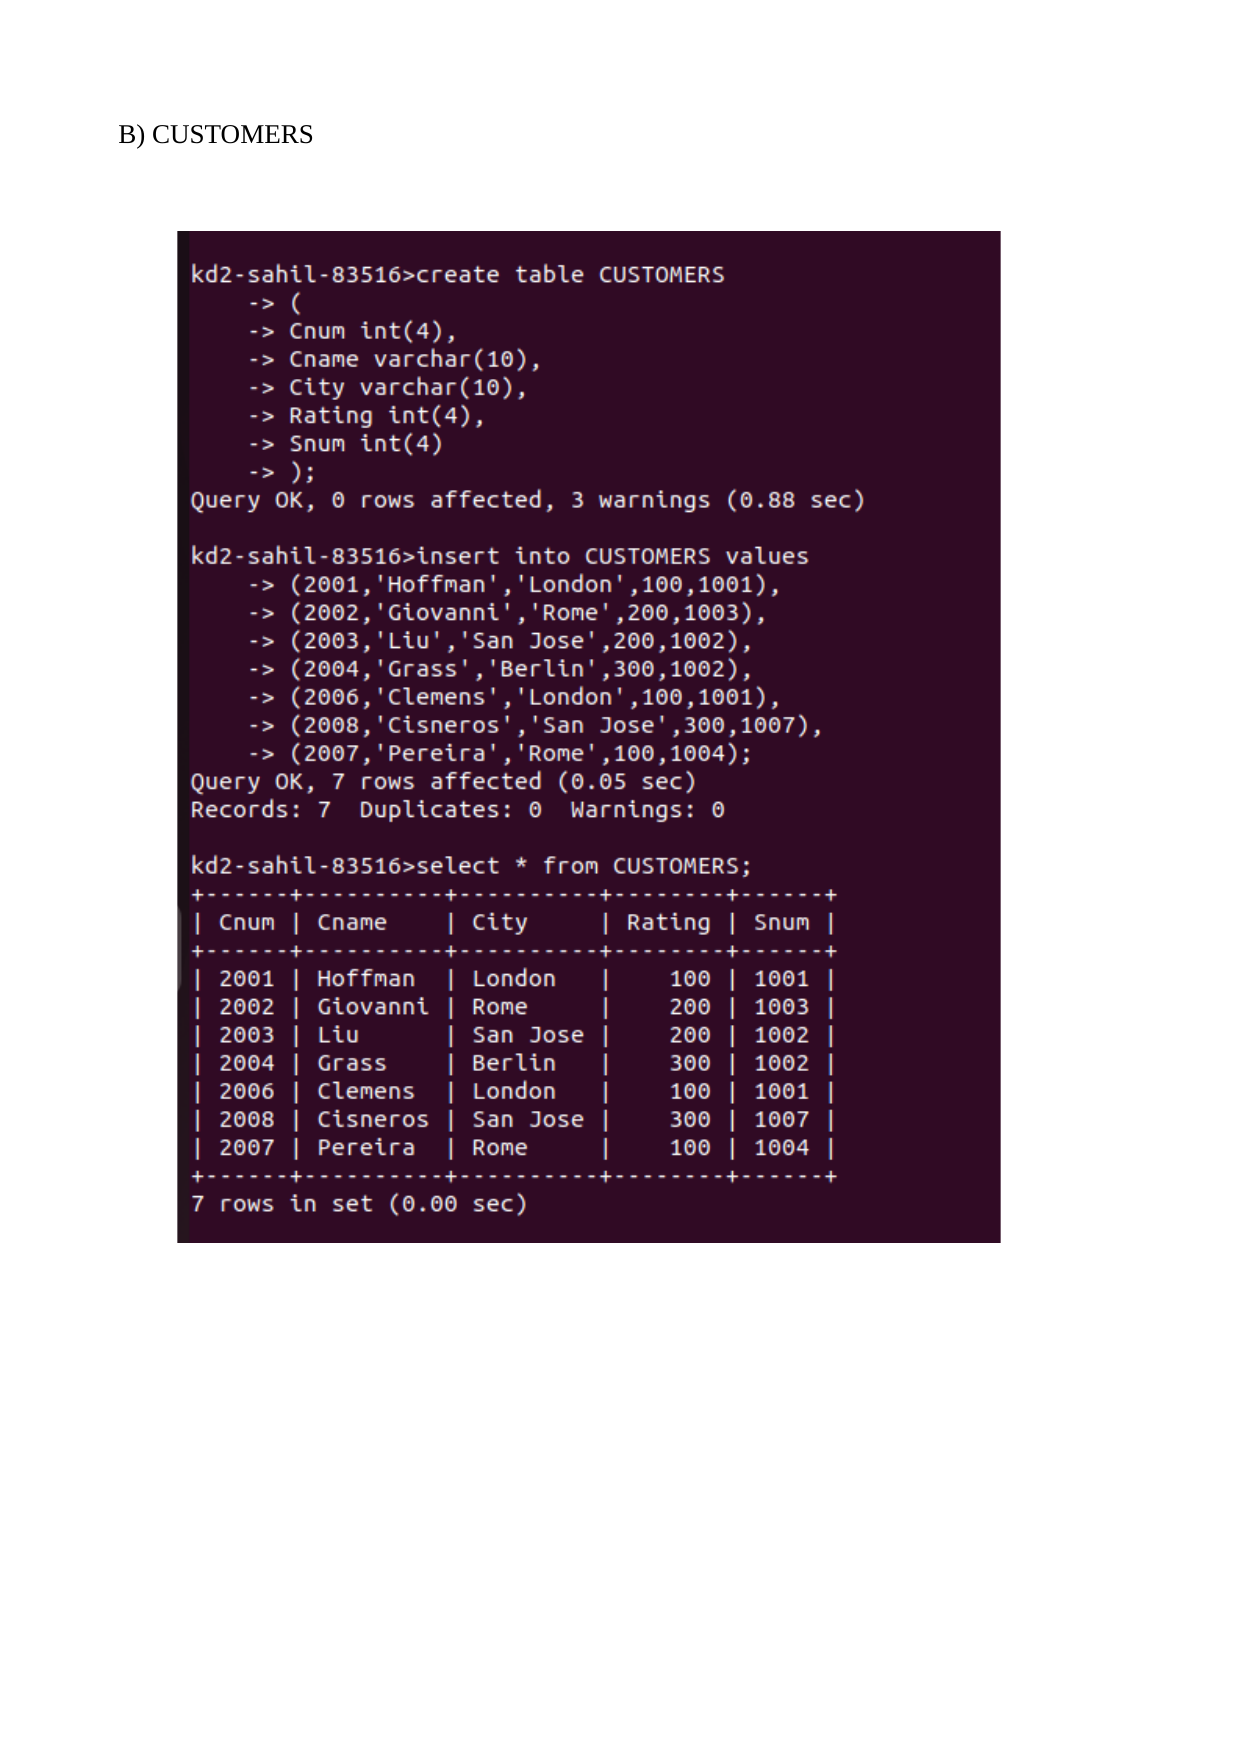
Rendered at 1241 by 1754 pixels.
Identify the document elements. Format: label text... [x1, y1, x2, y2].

text B) CUSTOMERS [118, 118, 1122, 149]
picture [177, 231, 1001, 1243]
